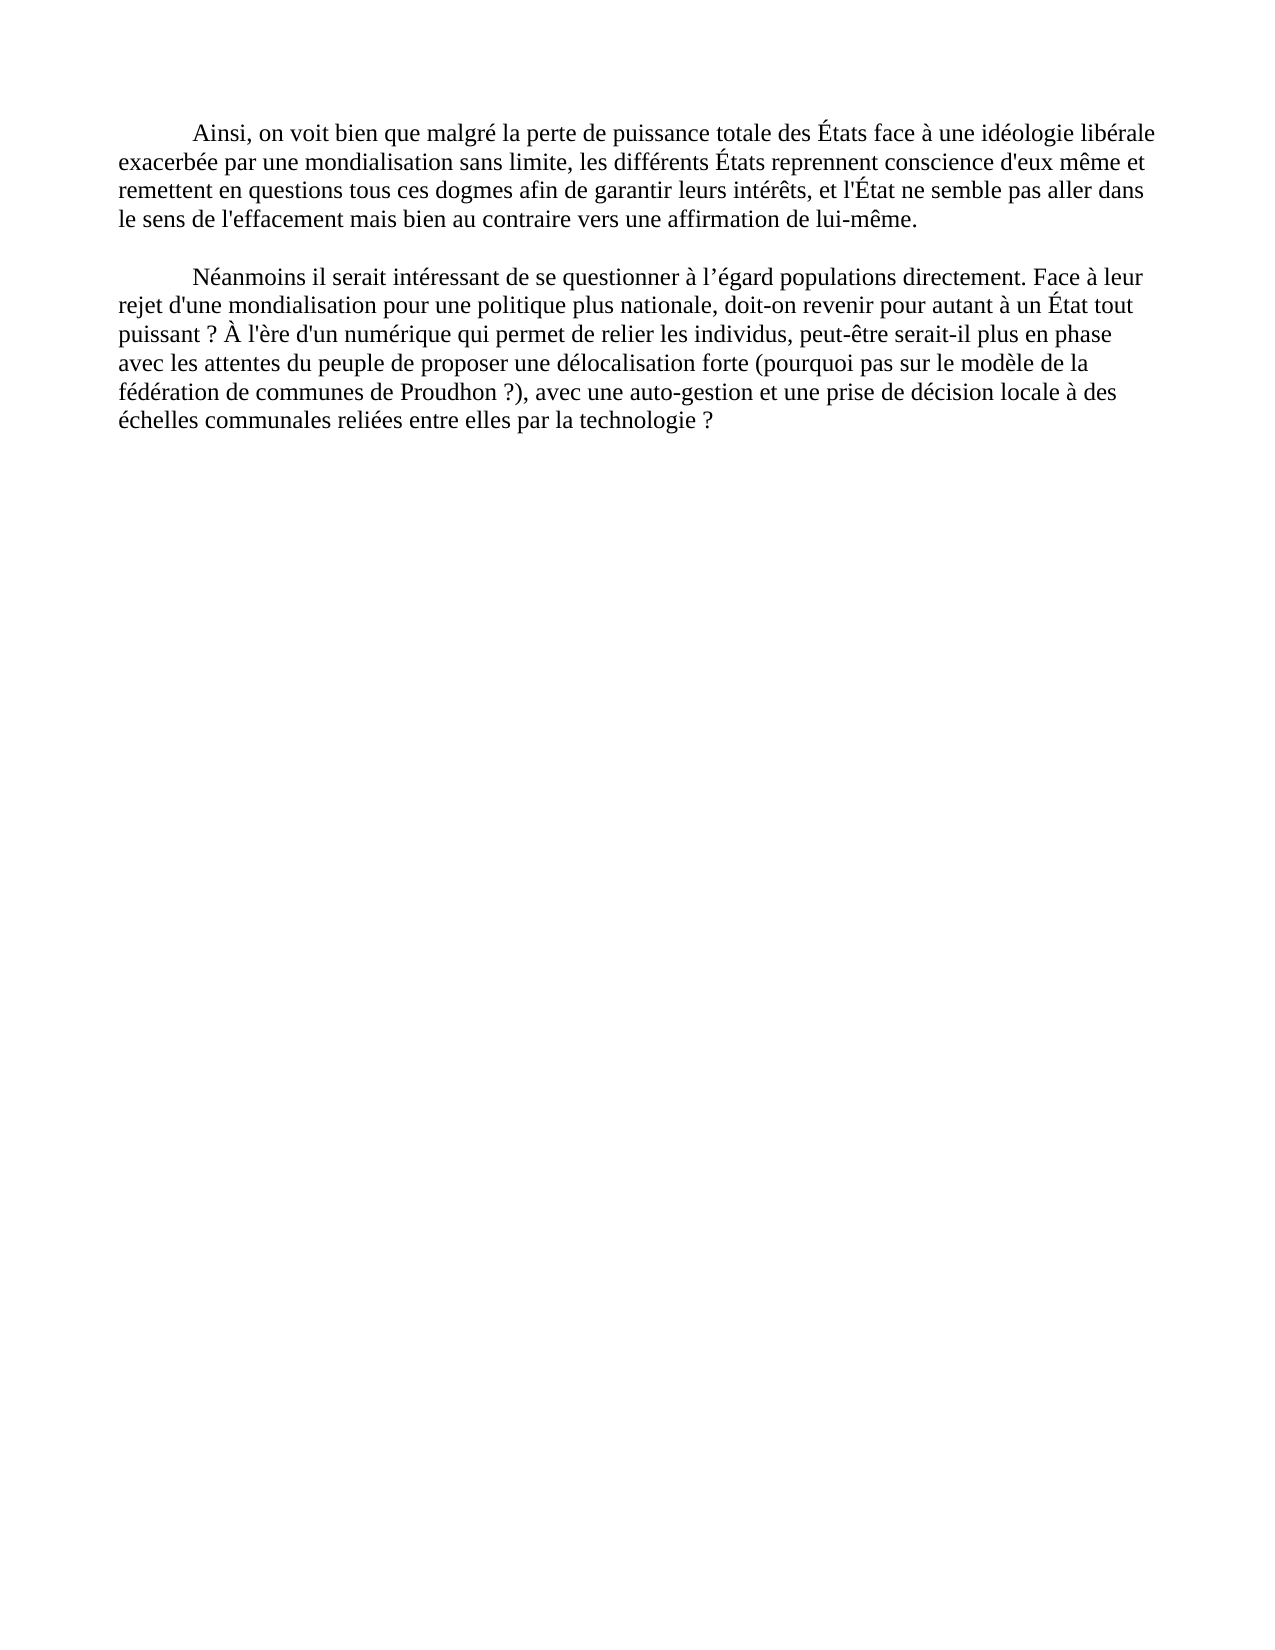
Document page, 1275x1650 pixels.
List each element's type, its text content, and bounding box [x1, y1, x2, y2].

text Ainsi, on voit bien que malgré la perte de puissance totale des États face à une idéologie libérale exacerbée par une mondialisation sans limite, les différents États reprennent conscience d'eux même et remettent en questions tous ces dogmes afin de garantir leurs intérêts, et l'État ne semble pas aller dans le sens de l'effacement mais bien au contraire vers une affirmation de lui-même. [118, 118, 1157, 233]
text Néanmoins il serait intéressant de se questionner à l’égard populations directement. Face à leur rejet d'une mondialisation pour une politique plus nationale, doit-on revenir pour autant à un État tout puissant ? À l'ère d'un numérique qui permet de relier les individus, peut-être serait-il plus en phase avec les attentes du peuple de proposer une délocalisation forte (pourquoi pas sur le modèle de la fédération de communes de Proudhon ?), avec une auto-gestion et une prise de décision locale à des échelles communales reliées entre elles par la technologie ? [118, 262, 1157, 434]
